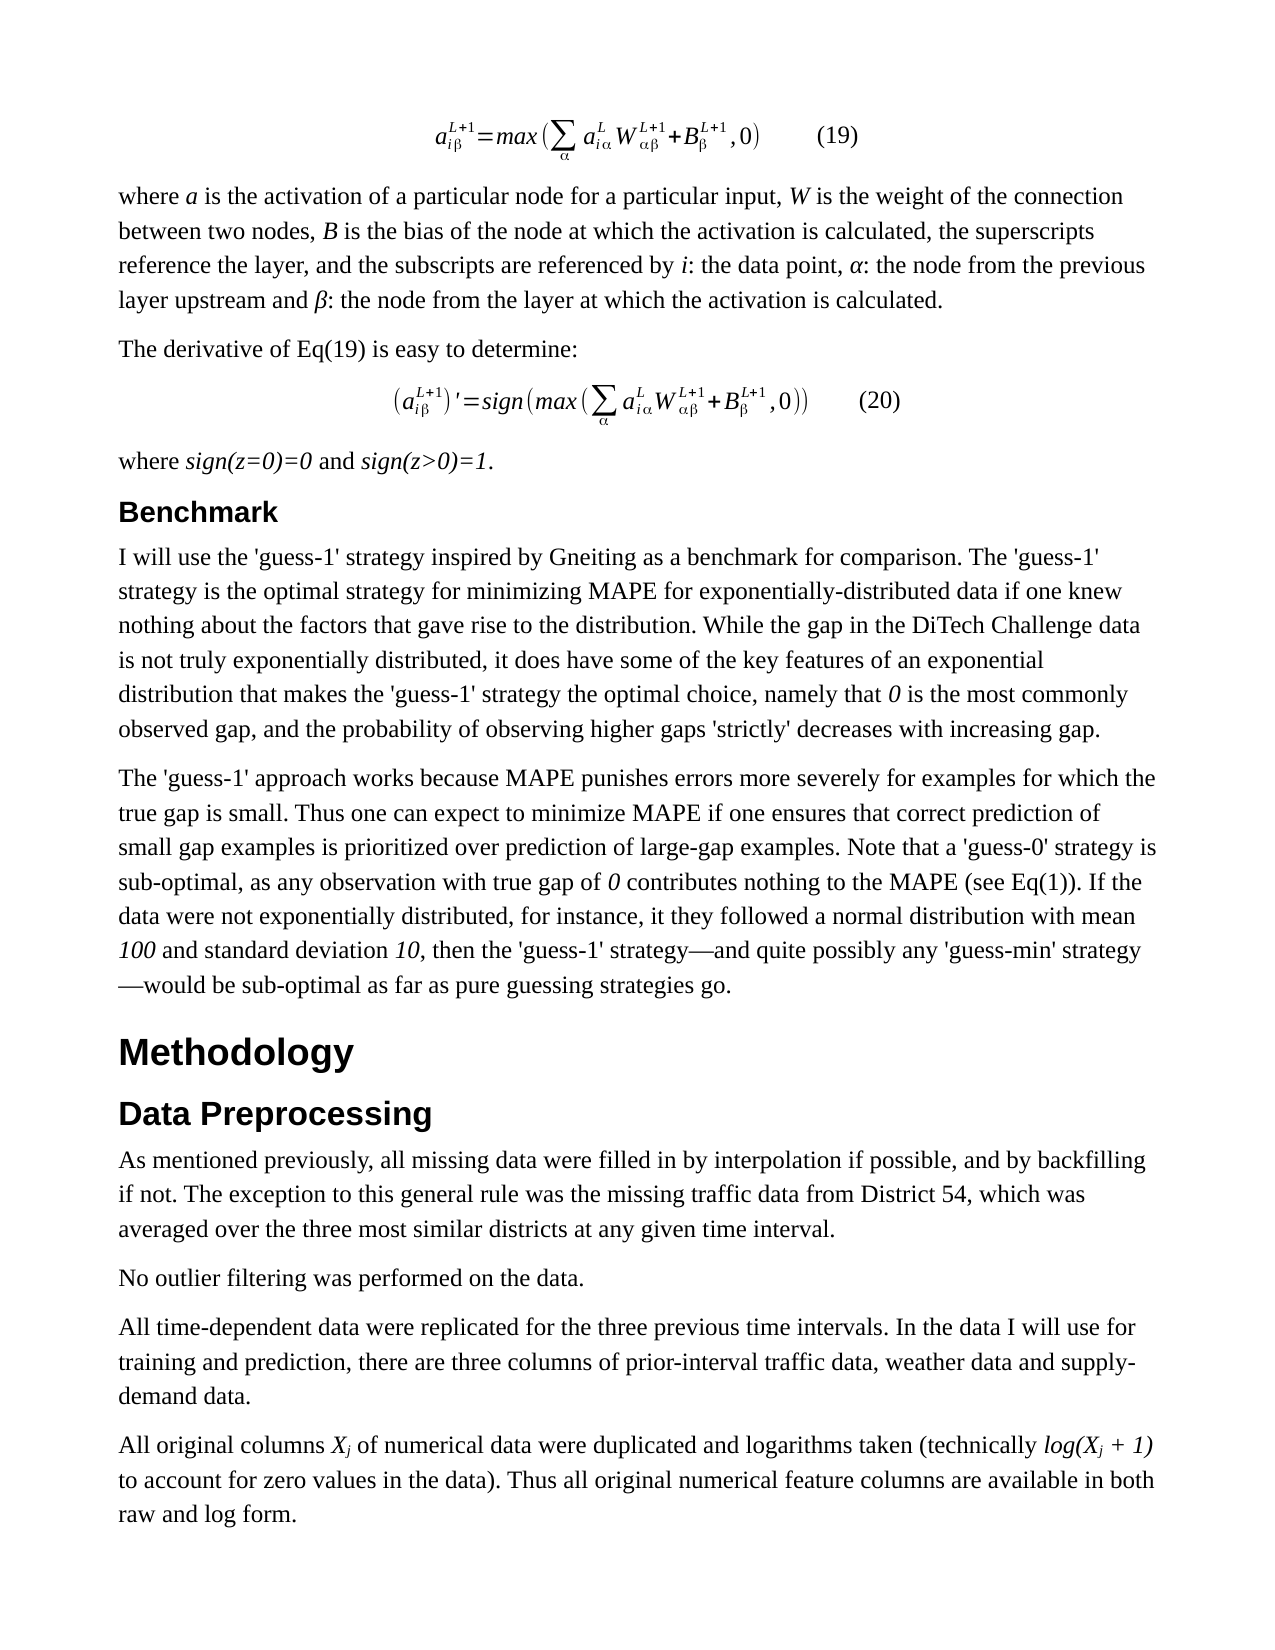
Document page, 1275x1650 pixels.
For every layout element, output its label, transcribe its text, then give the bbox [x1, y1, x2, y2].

subtitle Methodology [118, 1029, 1157, 1073]
text All original columns Xj of numerical data were duplicated and logarithms taken (technically log(Xj + 1) to account for zero values in the data). Thus all original numerical feature columns are available in both raw and log form. [118, 1430, 1157, 1528]
subtitle Benchmark [118, 495, 1157, 529]
text where a is the activation of a particular node for a particular input, W is the weight of the connection between two nodes, B is the bias of the node at which the activation is calculated, the superscripts reference the layer, and the subscripts are referenced by i: the data point, α: the node from the previous layer upstream and β: the node from the layer at which the activation is calculated. [118, 181, 1157, 314]
text (20) [118, 383, 1157, 426]
text All time-dependent data were replicated for the three previous time intervals. In the data I will use for training and prediction, there are three columns of prior-interval traffic data, weather data and supply-demand data. [118, 1312, 1157, 1410]
text where sign(z=0)=0 and sign(z>0)=1. [118, 446, 1157, 475]
text The 'guess-1' approach works because MAPE punishes errors more severely for examples for which the true gap is small. Thus one can expect to minimize MAPE if one ensures that correct prediction of small gap examples is prioritized over prediction of large-gap examples. Note that a 'guess-0' strategy is sub-optimal, as any observation with true gap of 0 contributes nothing to the MAPE (see Eq(1)). If the data were not exponentially distributed, for instance, it they followed a normal distribution with mean 100 and standard deviation 10, then the 'guess-1' strategy—and quite possibly any 'guess-min' strategy—would be sub-optimal as far as pure guessing strategies go. [118, 763, 1157, 999]
text The derivative of Eq(19) is easy to determine: [118, 334, 1157, 363]
text As mentioned previously, all missing data were filled in by interpolation if possible, and by backfilling if not. The exception to this general rule was the missing traffic data from District 54, which was averaged over the three most similar districts at any given time interval. [118, 1145, 1157, 1243]
subtitle Data Preprocessing [118, 1094, 1157, 1133]
text No outlier filtering was performed on the data. [118, 1263, 1157, 1292]
text I will use the 'guess-1' strategy inspired by Gneiting as a benchmark for comparison. The 'guess-1' strategy is the optimal strategy for minimizing MAPE for exponentially-distributed data if one knew nothing about the factors that gave rise to the distribution. While the gap in the DiTech Challenge data is not truly exponentially distributed, it does have some of the key features of an exponential distribution that makes the 'guess-1' strategy the optimal choice, namely that 0 is the most commonly observed gap, and the probability of observing higher gaps 'strictly' decreases with increasing gap. [118, 542, 1157, 743]
text (19) [118, 118, 1157, 161]
